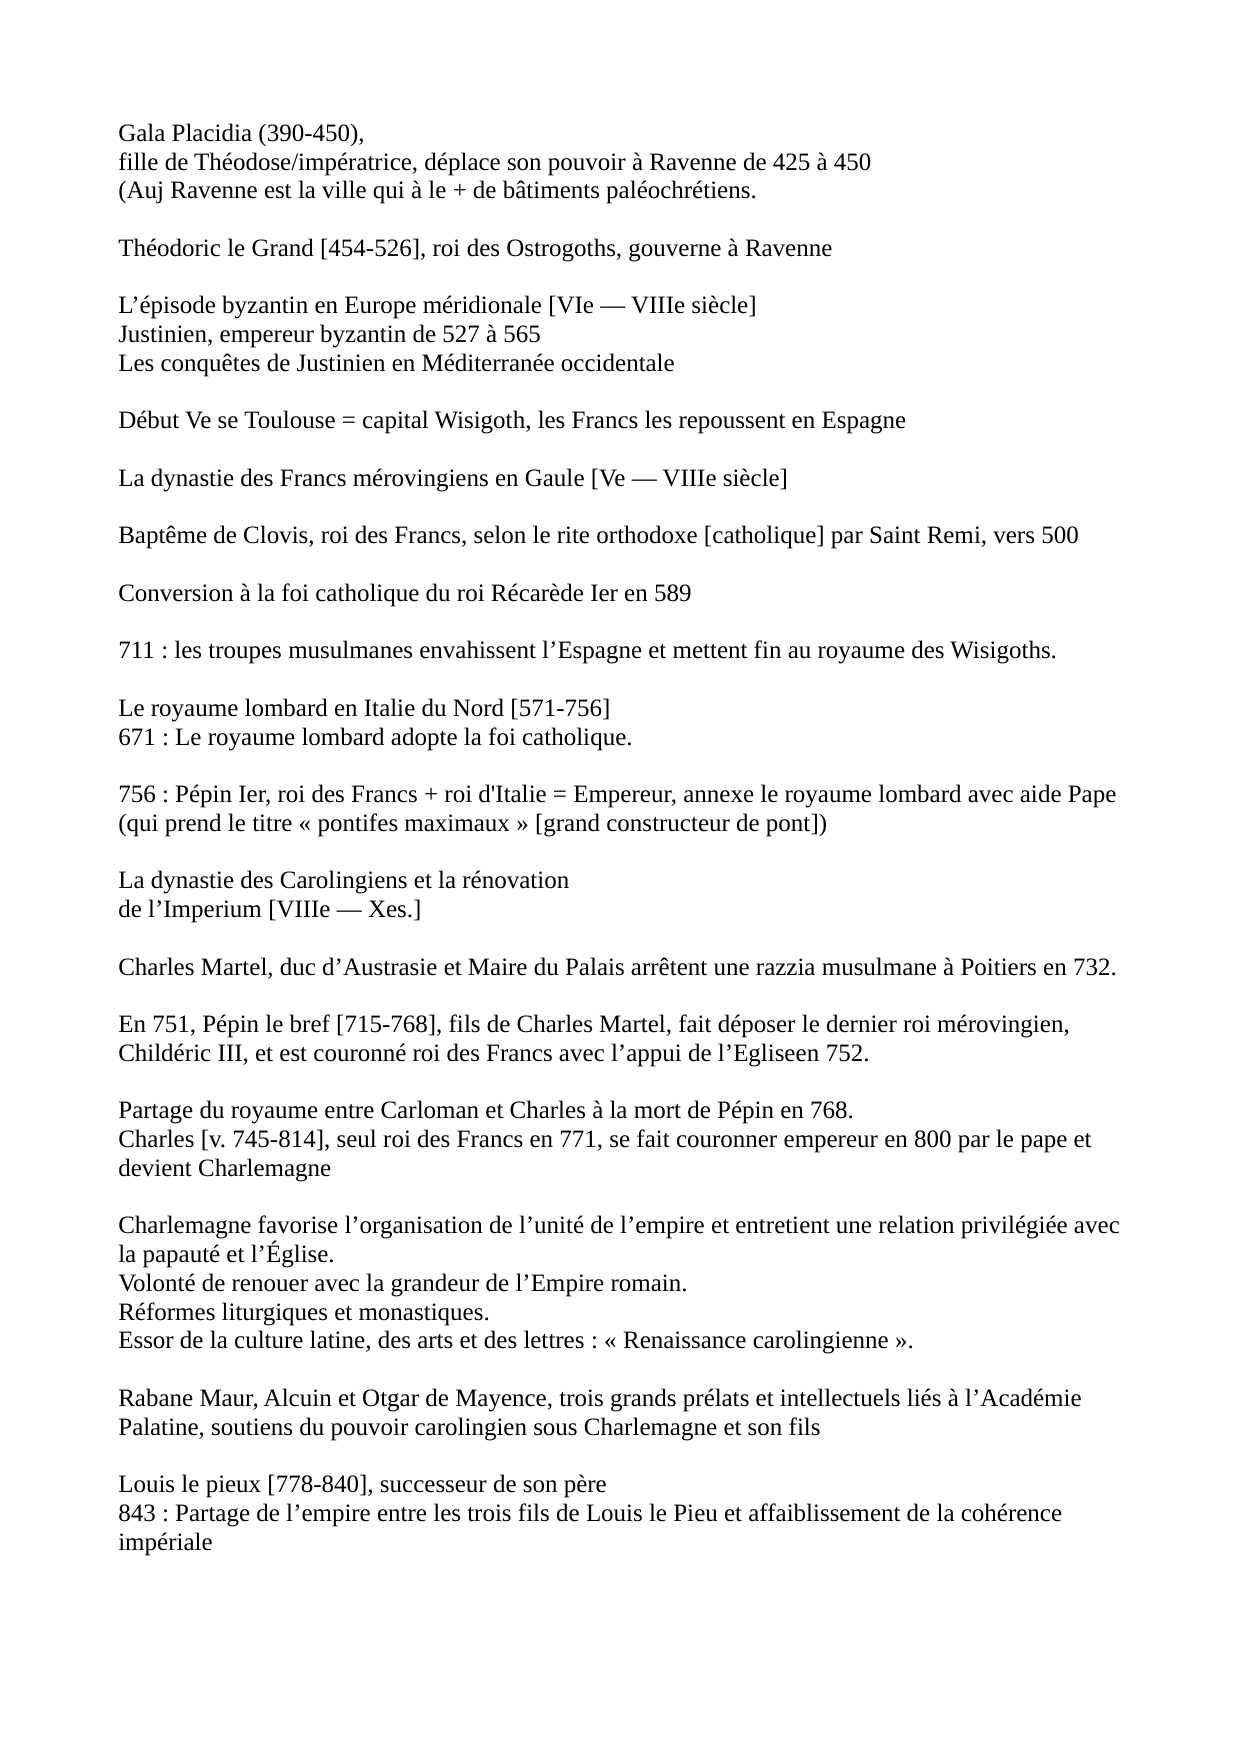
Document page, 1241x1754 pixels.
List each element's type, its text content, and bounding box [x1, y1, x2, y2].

text Réformes liturgiques et monastiques. [118, 1297, 1122, 1326]
text 671 : Le royaume lombard adopte la foi catholique. [118, 722, 1122, 751]
text Charlemagne favorise l’organisation de l’unité de l’empire et entretient une relation privilégiée avec la papauté et l’Église. [118, 1211, 1122, 1268]
text Volonté de renouer avec la grandeur de l’Empire romain. [118, 1268, 1122, 1297]
text Théodoric le Grand [454-526], roi des Ostrogoths, gouverne à Ravenne [118, 233, 1122, 262]
text de l’Imperium [VIIIe — Xes.] [118, 894, 1122, 923]
text L’épisode byzantin en Europe méridionale [VIe — VIIIe siècle] [118, 291, 1122, 319]
text Partage du royaume entre Carloman et Charles à la mort de Pépin en 768. [118, 1096, 1122, 1124]
text Charles Martel, duc d’Austrasie et Maire du Palais arrêtent une razzia musulmane à Poitiers en 732. [118, 952, 1122, 981]
text 756 : Pépin Ier, roi des Francs + roi d'Italie = Empereur, annexe le royaume lombard avec aide Pape (qui prend le titre « pontifes maximaux » [grand constructeur de pont]) [118, 779, 1122, 837]
text Essor de la culture latine, des arts et des lettres : « Renaissance carolingienne ». [118, 1326, 1122, 1354]
text La dynastie des Carolingiens et la rénovation [118, 866, 1122, 894]
text Les conquêtes de Justinien en Méditerranée occidentale [118, 348, 1122, 377]
text (Auj Ravenne est la ville qui à le + de bâtiments paléochrétiens. [118, 176, 1122, 204]
text Début Ve se Toulouse = capital Wisigoth, les Francs les repoussent en Espagne [118, 406, 1122, 434]
text Rabane Maur, Alcuin et Otgar de Mayence, trois grands prélats et intellectuels liés à l’Académie Palatine, soutiens du pouvoir carolingien sous Charlemagne et son fils [118, 1383, 1122, 1441]
text 843 : Partage de l’empire entre les trois fils de Louis le Pieu et affaiblissement de la cohérence impériale [118, 1498, 1122, 1556]
text 711 : les troupes musulmanes envahissent l’Espagne et mettent fin au royaume des Wisigoths. [118, 636, 1122, 664]
text La dynastie des Francs mérovingiens en Gaule [Ve — VIIIe siècle] [118, 463, 1122, 492]
text Le royaume lombard en Italie du Nord [571-756] [118, 693, 1122, 722]
text Justinien, empereur byzantin de 527 à 565 [118, 319, 1122, 348]
text Gala Placidia (390-450), [118, 118, 1122, 147]
text Baptême de Clovis, roi des Francs, selon le rite orthodoxe [catholique] par Saint Remi, vers 500 [118, 521, 1122, 549]
text Conversion à la foi catholique du roi Récarède Ier en 589 [118, 578, 1122, 607]
text En 751, Pépin le bref [715-768], fils de Charles Martel, fait déposer le dernier roi mérovingien, Childéric III, et est couronné roi des Francs avec l’appui de l’Egliseen 752. [118, 1009, 1122, 1067]
text Louis le pieux [778-840], successeur de son père [118, 1469, 1122, 1498]
text fille de Théodose/impératrice, déplace son pouvoir à Ravenne de 425 à 450 [118, 147, 1122, 176]
text Charles [v. 745-814], seul roi des Francs en 771, se fait couronner empereur en 800 par le pape et devient Charlemagne [118, 1124, 1122, 1182]
